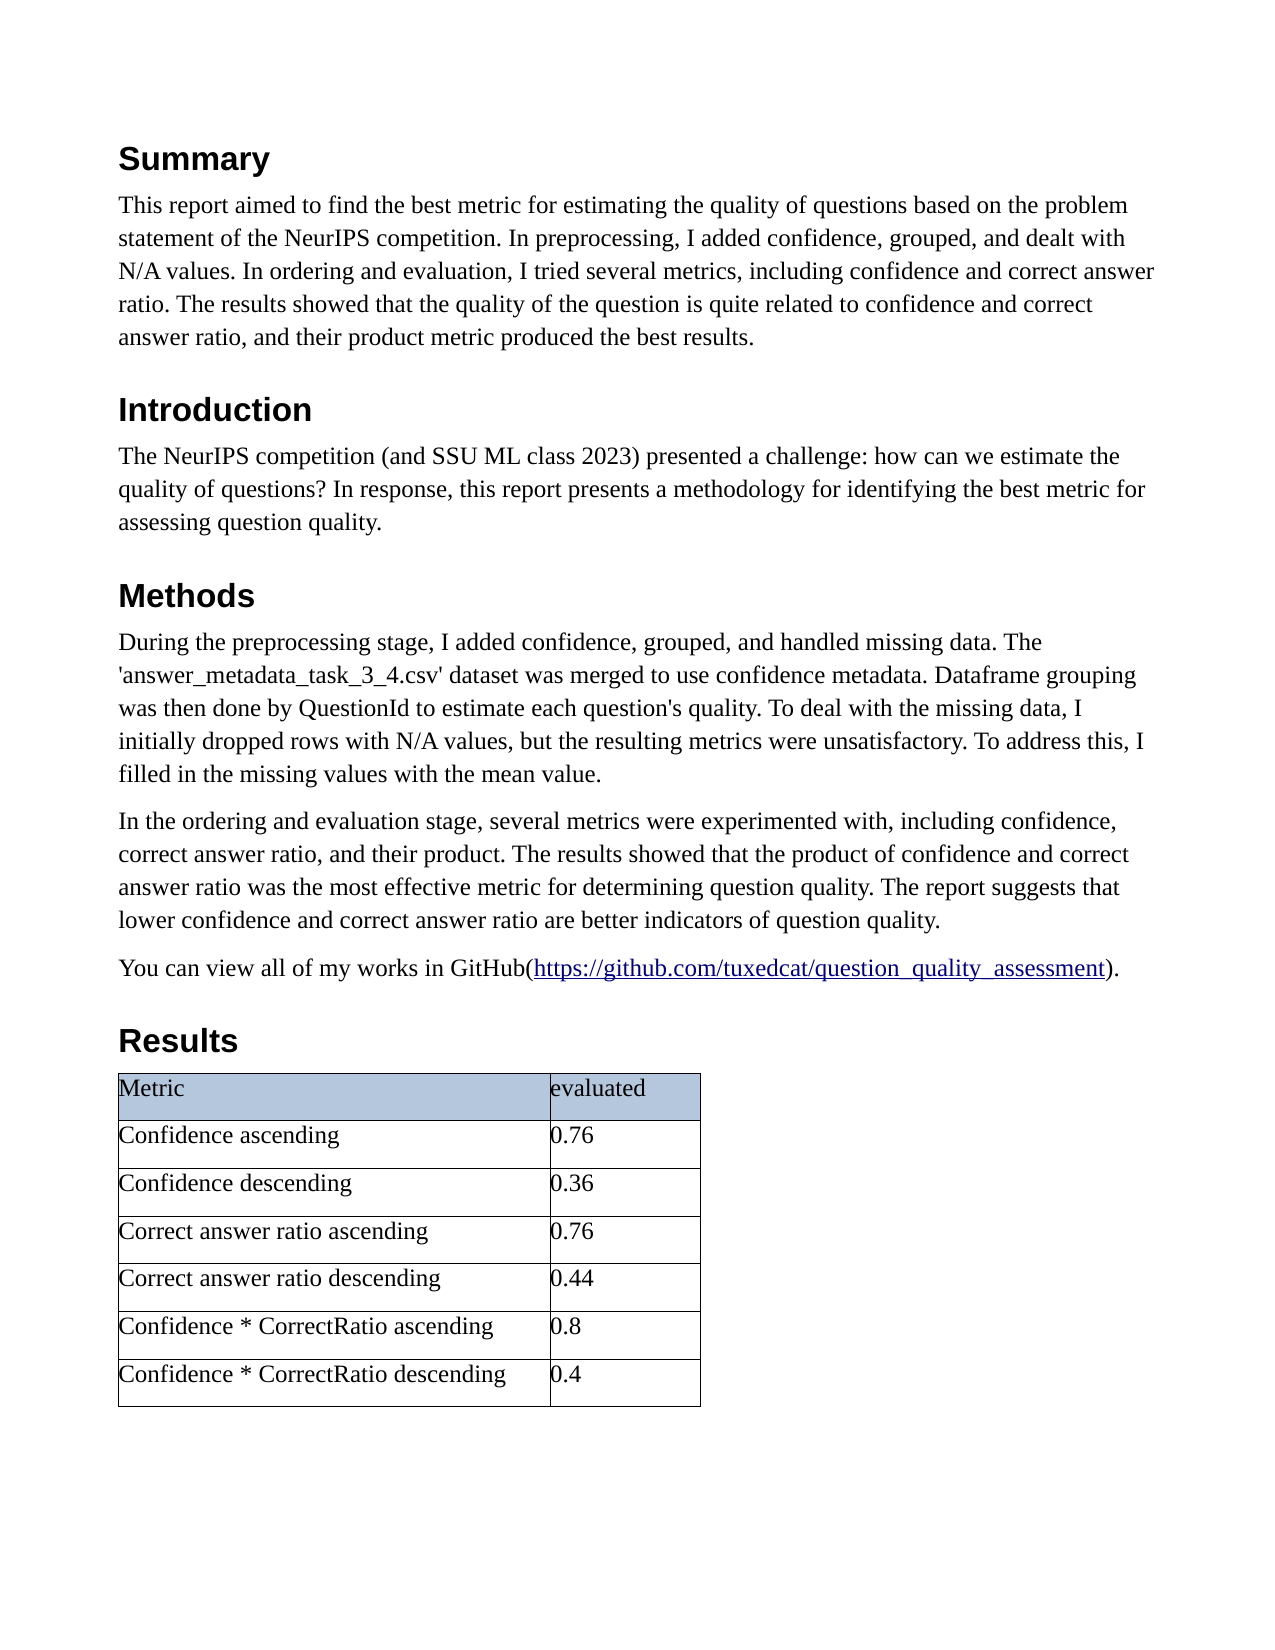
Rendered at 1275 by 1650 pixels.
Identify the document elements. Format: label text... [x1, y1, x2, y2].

table_cell 0.36 [551, 1169, 700, 1216]
text The NeurIPS competition (and SSU ML class 2023) presented a challenge: how can we estimate the quality of questions? In response, this report presents a methodology for identifying the best metric for assessing question quality. [118, 441, 1157, 536]
table_cell 0.8 [551, 1312, 700, 1359]
table_header Metric [119, 1074, 550, 1120]
table_cell Confidence * CorrectRatio ascending [119, 1312, 550, 1359]
text This report aimed to find the best metric for estimating the quality of questions based on the problem statement of the NeurIPS competition. In preprocessing, I added confidence, grouped, and dealt with N/A values. In ordering and evaluation, I tried several metrics, including confidence and correct answer ratio. The results showed that the quality of the question is quite related to confidence and correct answer ratio, and their product metric produced the best results. [118, 190, 1157, 351]
table_cell Confidence * CorrectRatio descending [119, 1360, 550, 1406]
text During the preprocessing stage, I added confidence, grouped, and handled missing data. The 'answer_metadata_task_3_4.csv' dataset was merged to use confidence metadata. Dataframe grouping was then done by QuestionId to estimate each question's quality. To deal with the missing data, I initially dropped rows with N/A values, but the resulting metrics were unsatisfactory. To address this, I filled in the missing values with the mean value. [118, 627, 1157, 788]
table_cell Confidence descending [119, 1169, 550, 1216]
table_cell 0.76 [551, 1121, 700, 1168]
table_cell Confidence ascending [119, 1121, 550, 1168]
table_cell Correct answer ratio descending [119, 1264, 550, 1311]
subtitle Results [118, 1022, 1157, 1060]
table_cell 0.4 [551, 1360, 700, 1406]
table_cell 0.76 [551, 1217, 700, 1263]
text You can view all of my works in GitHub(https://github.com/tuxedcat/question_quality_assessment). [118, 953, 1157, 982]
table_cell 0.44 [551, 1264, 700, 1311]
subtitle Summary [118, 139, 1157, 177]
subtitle Introduction [118, 390, 1157, 429]
table_cell Correct answer ratio ascending [119, 1217, 550, 1263]
text In the ordering and evaluation stage, several metrics were experimented with, including confidence, correct answer ratio, and their product. The results showed that the product of confidence and correct answer ratio was the most effective metric for determining question quality. The report suggests that lower confidence and correct answer ratio are better indicators of question quality. [118, 806, 1157, 934]
subtitle Methods [118, 576, 1157, 614]
table_header evaluated [551, 1074, 700, 1120]
